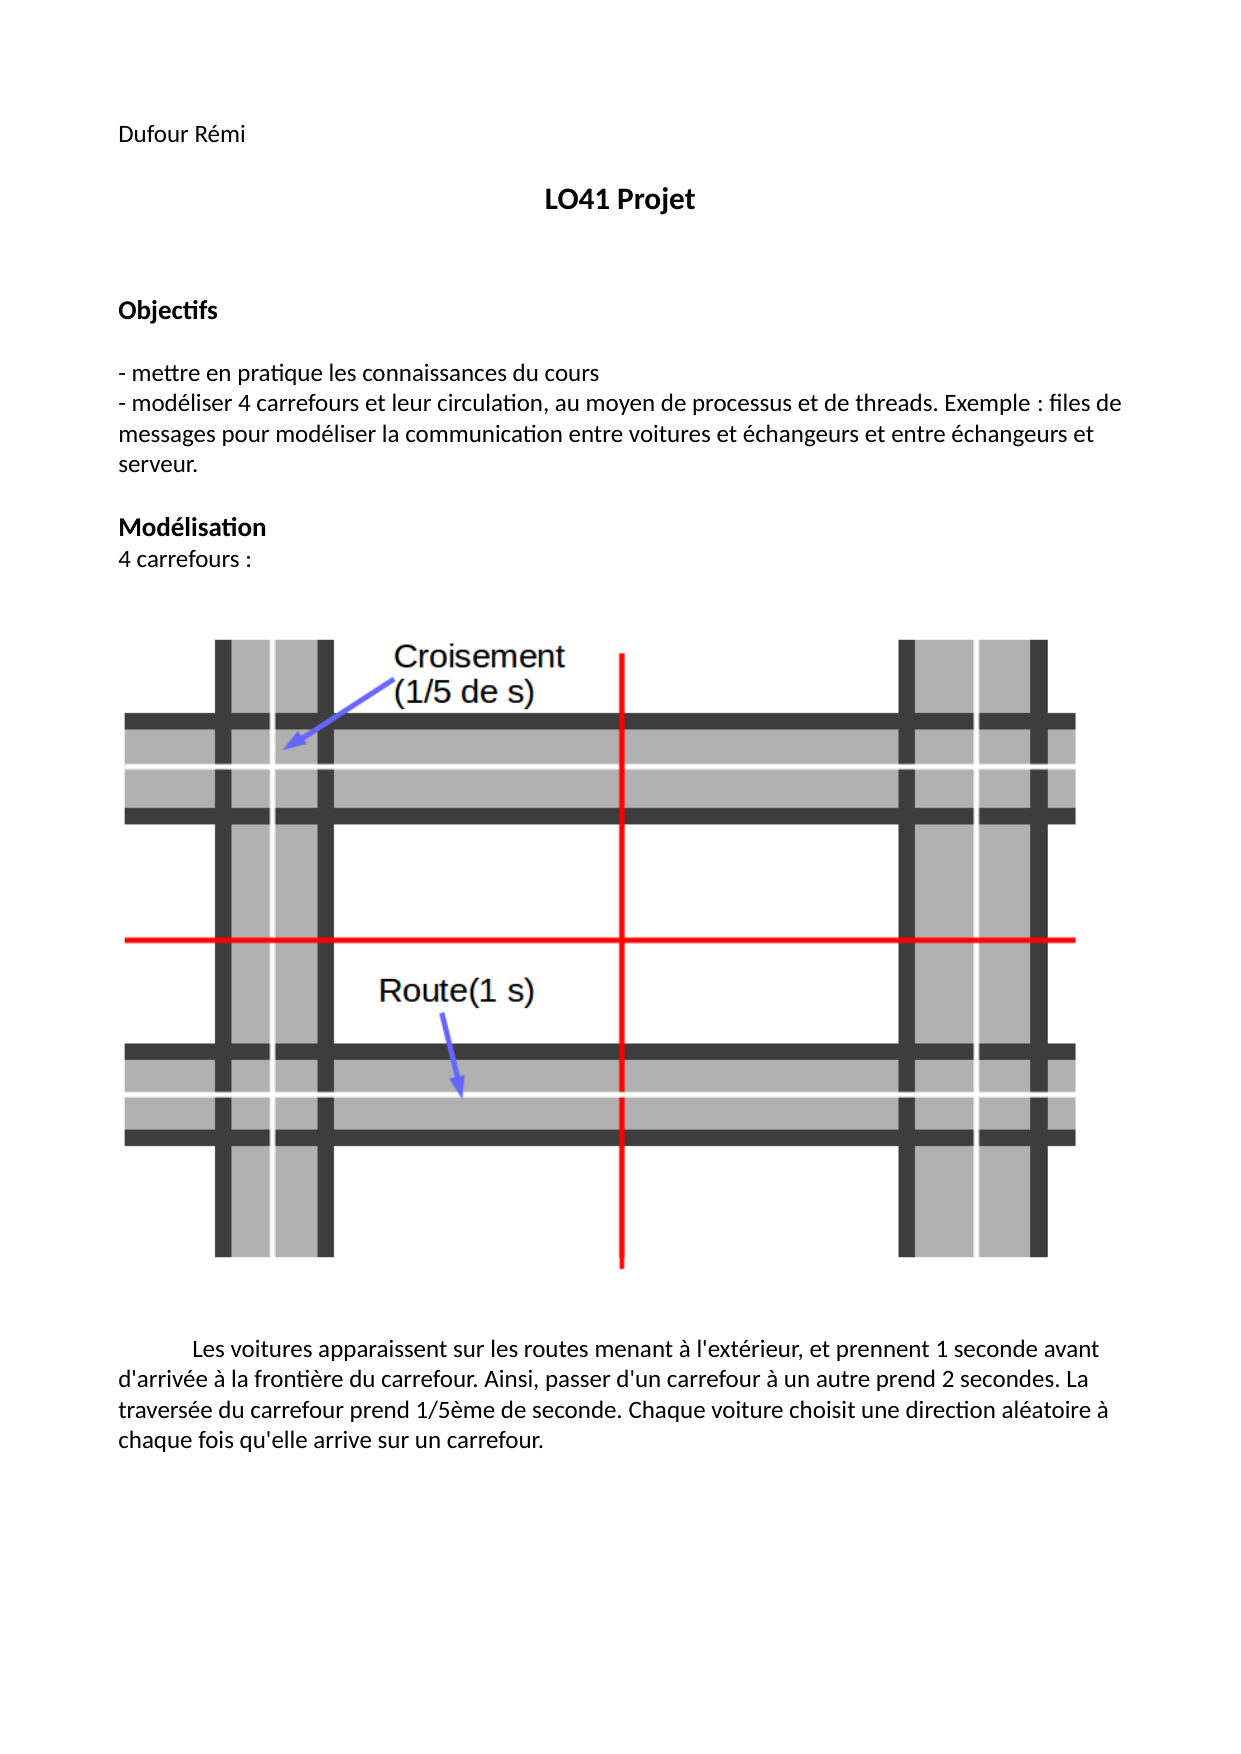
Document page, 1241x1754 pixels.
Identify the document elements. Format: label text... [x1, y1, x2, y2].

picture [124, 594, 1129, 1303]
text - modéliser 4 carrefours et leur circulation, au moyen de processus et de threads. Exemple : files de messages pour modéliser la communication entre voitures et échangeurs et entre échangeurs et serveur. [118, 388, 1122, 479]
text 4 carrefours : [118, 543, 1122, 573]
text Modélisation [118, 510, 1122, 543]
text - mettre en pratique les connaissances du cours [118, 357, 1122, 388]
text Objectifs [118, 293, 1122, 327]
text LO41 Projet [118, 179, 1122, 217]
text Les voitures apparaissent sur les routes menant à l'extérieur, et prennent 1 seconde avant d'arrivée à la frontière du carrefour. Ainsi, passer d'un carrefour à un autre prend 2 secondes. La traversée du carrefour prend 1/5ème de seconde. Chaque voiture choisit une direction aléatoire à chaque fois qu'elle arrive sur un carrefour. [118, 1333, 1122, 1455]
text Dufour Rémi [118, 118, 1122, 149]
